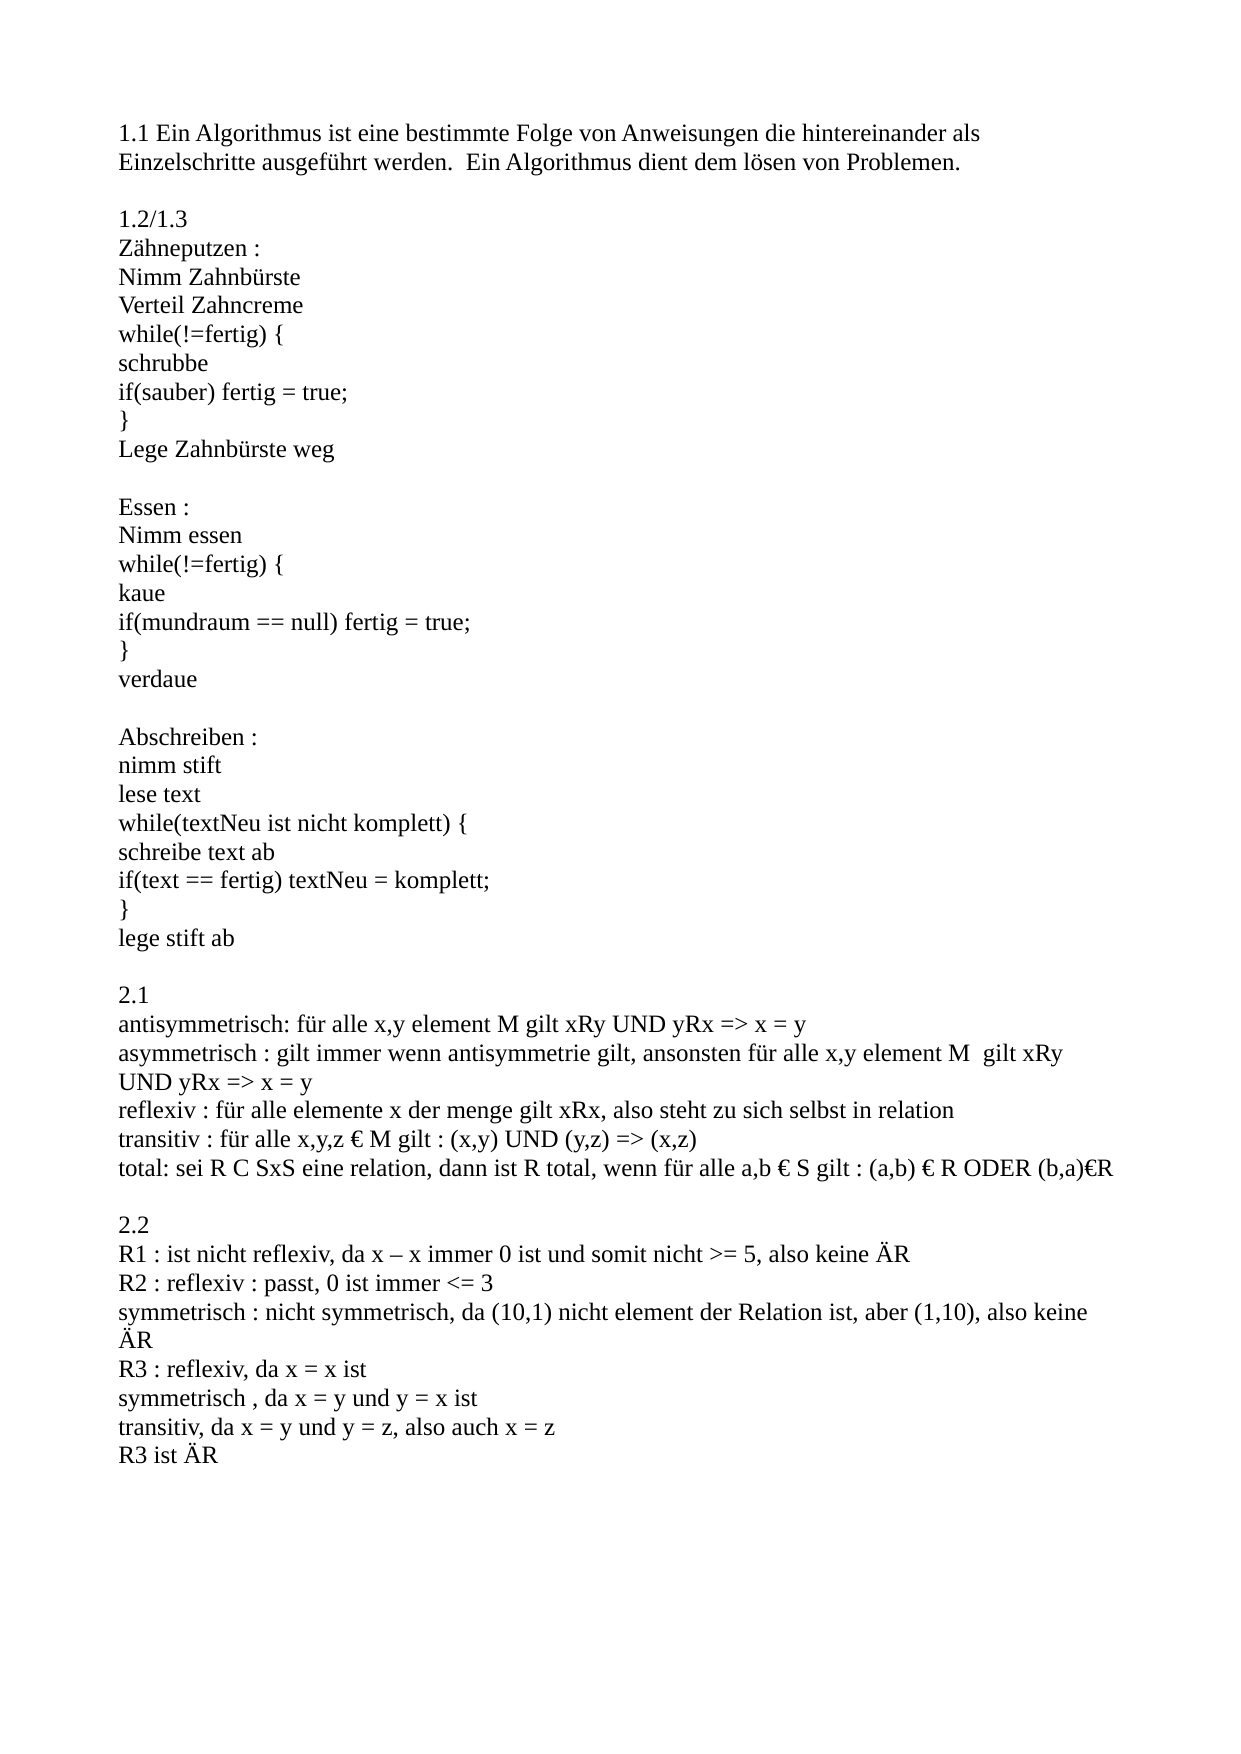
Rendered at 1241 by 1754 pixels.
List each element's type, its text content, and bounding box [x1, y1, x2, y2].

text Nimm essen [118, 521, 1122, 549]
text if(text == fertig) textNeu = komplett; [118, 866, 1122, 894]
text if(sauber) fertig = true; [118, 377, 1122, 406]
text Lege Zahnbürste weg [118, 434, 1122, 463]
text transitiv, da x = y und y = z, also auch x = z [118, 1412, 1122, 1441]
text Verteil Zahncreme [118, 291, 1122, 319]
text R2 : reflexiv : passt, 0 ist immer <= 3 [118, 1268, 1122, 1297]
text nimm stift [118, 751, 1122, 779]
text symmetrisch , da x = y und y = x ist [118, 1383, 1122, 1412]
text Abschreiben : [118, 722, 1122, 751]
text while(!=fertig) { [118, 319, 1122, 348]
text transitiv : für alle x,y,z € M gilt : (x,y) UND (y,z) => (x,z) [118, 1124, 1122, 1153]
text verdaue [118, 664, 1122, 693]
text } [118, 636, 1122, 664]
text 2.2 [118, 1211, 1122, 1239]
text antisymmetrisch: für alle x,y element M gilt xRy UND yRx => x = y [118, 1009, 1122, 1038]
text R3 ist ÄR [118, 1441, 1122, 1469]
text while(textNeu ist nicht komplett) { [118, 808, 1122, 837]
text lese text [118, 779, 1122, 808]
text total: sei R C SxS eine relation, dann ist R total, wenn für alle a,b € S gilt : (a,b) € R ODER (b,a)€R [118, 1153, 1122, 1182]
text } [118, 406, 1122, 434]
text Zähneputzen : [118, 233, 1122, 262]
text 1.1 Ein Algorithmus ist eine bestimmte Folge von Anweisungen die hintereinander als Einzelschritte ausgeführt werden. Ein Algorithmus dient dem lösen von Problemen. [118, 118, 1122, 176]
text reflexiv : für alle elemente x der menge gilt xRx, also steht zu sich selbst in relation [118, 1096, 1122, 1124]
text if(mundraum == null) fertig = true; [118, 607, 1122, 636]
text 2.1 [118, 981, 1122, 1009]
text 1.2/1.3 [118, 204, 1122, 233]
text while(!=fertig) { [118, 549, 1122, 578]
text lege stift ab [118, 923, 1122, 952]
text symmetrisch : nicht symmetrisch, da (10,1) nicht element der Relation ist, aber (1,10), also keine ÄR [118, 1297, 1122, 1354]
text R3 : reflexiv, da x = x ist [118, 1354, 1122, 1383]
text schrubbe [118, 348, 1122, 377]
text asymmetrisch : gilt immer wenn antisymmetrie gilt, ansonsten für alle x,y element M gilt xRy UND yRx => x = y [118, 1038, 1122, 1096]
text kaue [118, 578, 1122, 607]
text R1 : ist nicht reflexiv, da x – x immer 0 ist und somit nicht >= 5, also keine ÄR [118, 1239, 1122, 1268]
text } [118, 894, 1122, 923]
text Nimm Zahnbürste [118, 262, 1122, 291]
text schreibe text ab [118, 837, 1122, 866]
text Essen : [118, 492, 1122, 521]
